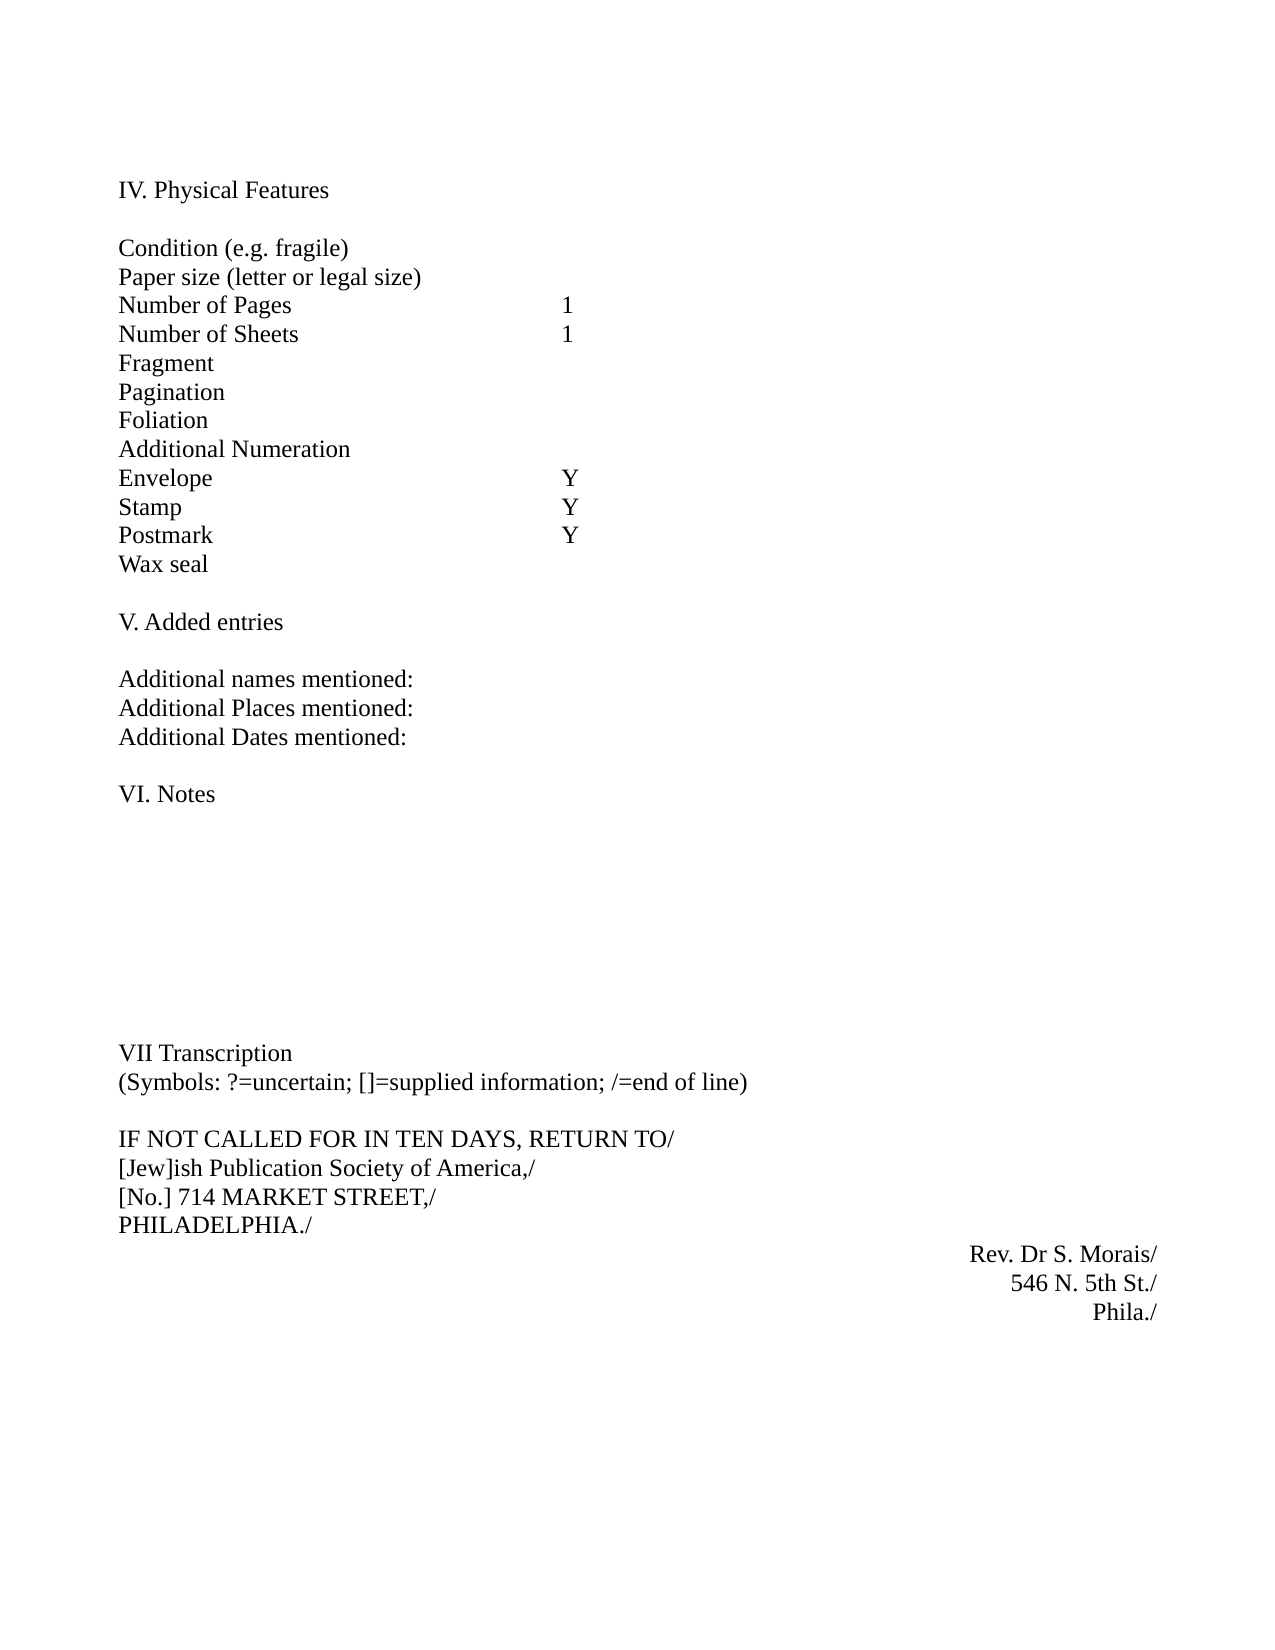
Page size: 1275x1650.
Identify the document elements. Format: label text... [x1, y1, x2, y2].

text Additional Dates mentioned: [118, 722, 1157, 751]
text Rev. Dr S. Morais/ [118, 1239, 1157, 1268]
text Postma rk Y [118, 521, 1157, 549]
text Fragment [118, 348, 1157, 377]
text [No.] 714 MARKET STREET,/ [118, 1182, 1157, 1211]
text Additional Numeration [118, 434, 1157, 463]
text VI. Notes [118, 779, 1157, 808]
text IV. Physical Features [118, 176, 1157, 204]
text IF NOT CALLED FOR IN TEN DAYS, RETURN TO/ [118, 1124, 1157, 1153]
text Pagination [118, 377, 1157, 406]
text Stamp Y [118, 492, 1157, 521]
text V. Added entries [118, 607, 1157, 636]
text [Jew]ish Publication Society of America,/ [118, 1153, 1157, 1182]
text Additional names mentioned: [118, 664, 1157, 693]
text Foliation [118, 406, 1157, 434]
text Number of Sheets 1 [118, 319, 1157, 348]
text Number of Pages 1 [118, 291, 1157, 319]
text PHILADELPHIA./ [118, 1211, 1157, 1239]
text Additional Places mentioned: [118, 693, 1157, 722]
text Envelope Y [118, 463, 1157, 492]
text 546 N. 5th St./ [118, 1268, 1157, 1297]
text Condition (e.g. fragile) [118, 233, 1157, 262]
text Paper size (letter or legal size) [118, 262, 1157, 291]
text Wax seal [118, 549, 1157, 578]
text (Symbols: ?=uncertain; []=supplied information; /=end of line) [118, 1067, 1157, 1096]
text VII Transcription [118, 1038, 1157, 1067]
text Phila./ [118, 1297, 1157, 1326]
